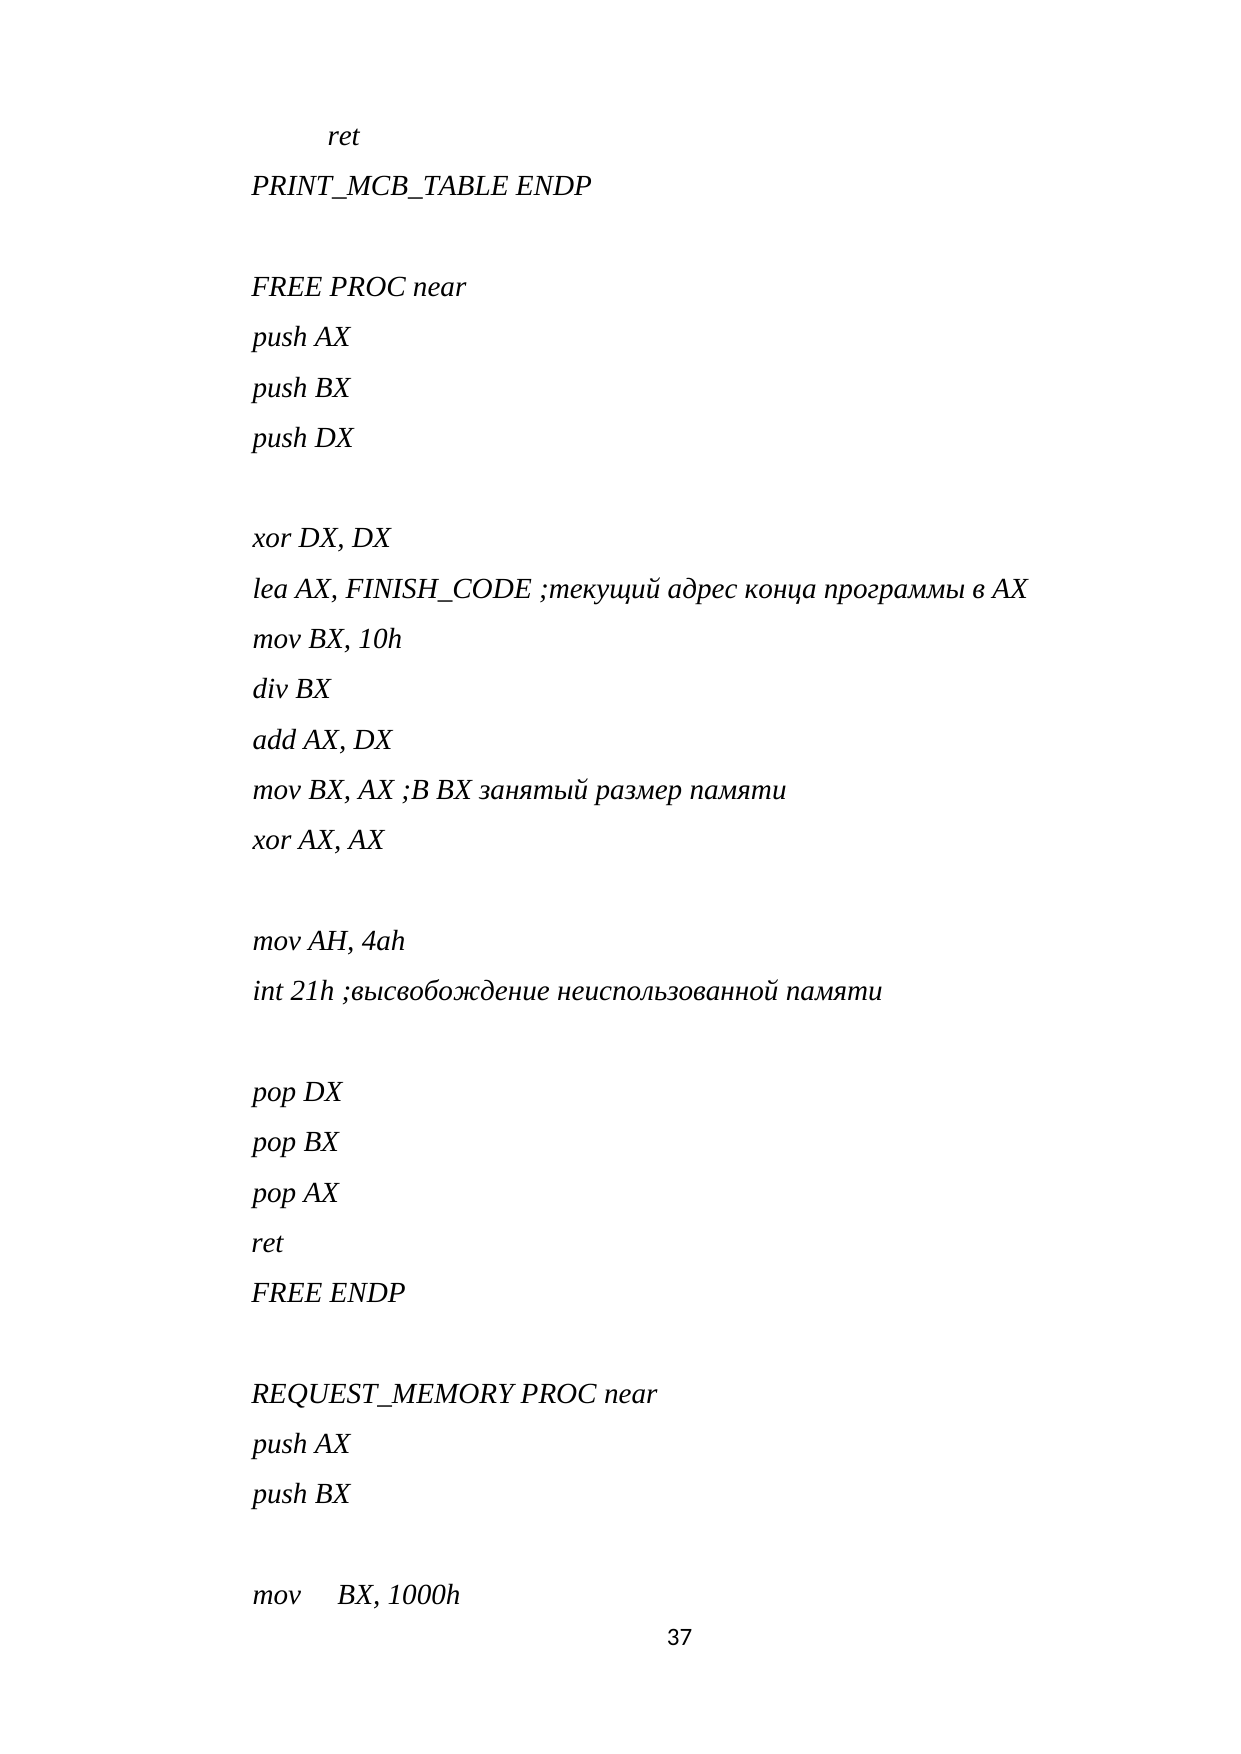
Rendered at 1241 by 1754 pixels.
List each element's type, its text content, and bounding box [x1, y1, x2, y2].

text push AX [177, 319, 1181, 353]
text FREE PROC near [177, 269, 1181, 303]
text mov BX, 1000h [177, 1577, 1181, 1611]
text pop AX [177, 1175, 1181, 1208]
text push BX [177, 1477, 1181, 1510]
text push DX [177, 420, 1181, 453]
text PRINT_MCB_TABLE ENDP [177, 168, 1181, 202]
text mov BX, 10h [177, 621, 1181, 655]
text FREE ENDP [177, 1275, 1181, 1309]
text pop BX [177, 1124, 1181, 1158]
text ret [177, 118, 1181, 152]
text push AX [177, 1426, 1181, 1460]
text pop DX [177, 1074, 1181, 1108]
text REQUEST_MEMORY PROC near [177, 1376, 1181, 1409]
text push BX [177, 370, 1181, 403]
text xor AX, AX [177, 822, 1181, 856]
text int 21h ;высвобождение неиспользованной памяти [177, 973, 1181, 1007]
text add AX, DX [177, 722, 1181, 755]
text ret [177, 1225, 1181, 1258]
text mov BX, AX ;В BX занятый размер памяти [177, 772, 1181, 806]
text xor DX, DX [177, 521, 1181, 554]
text lea AX, FINISH_CODE ;текущий адрес конца программы в AX [177, 571, 1181, 604]
text div BX [177, 672, 1181, 705]
text mov AH, 4ah [177, 923, 1181, 957]
